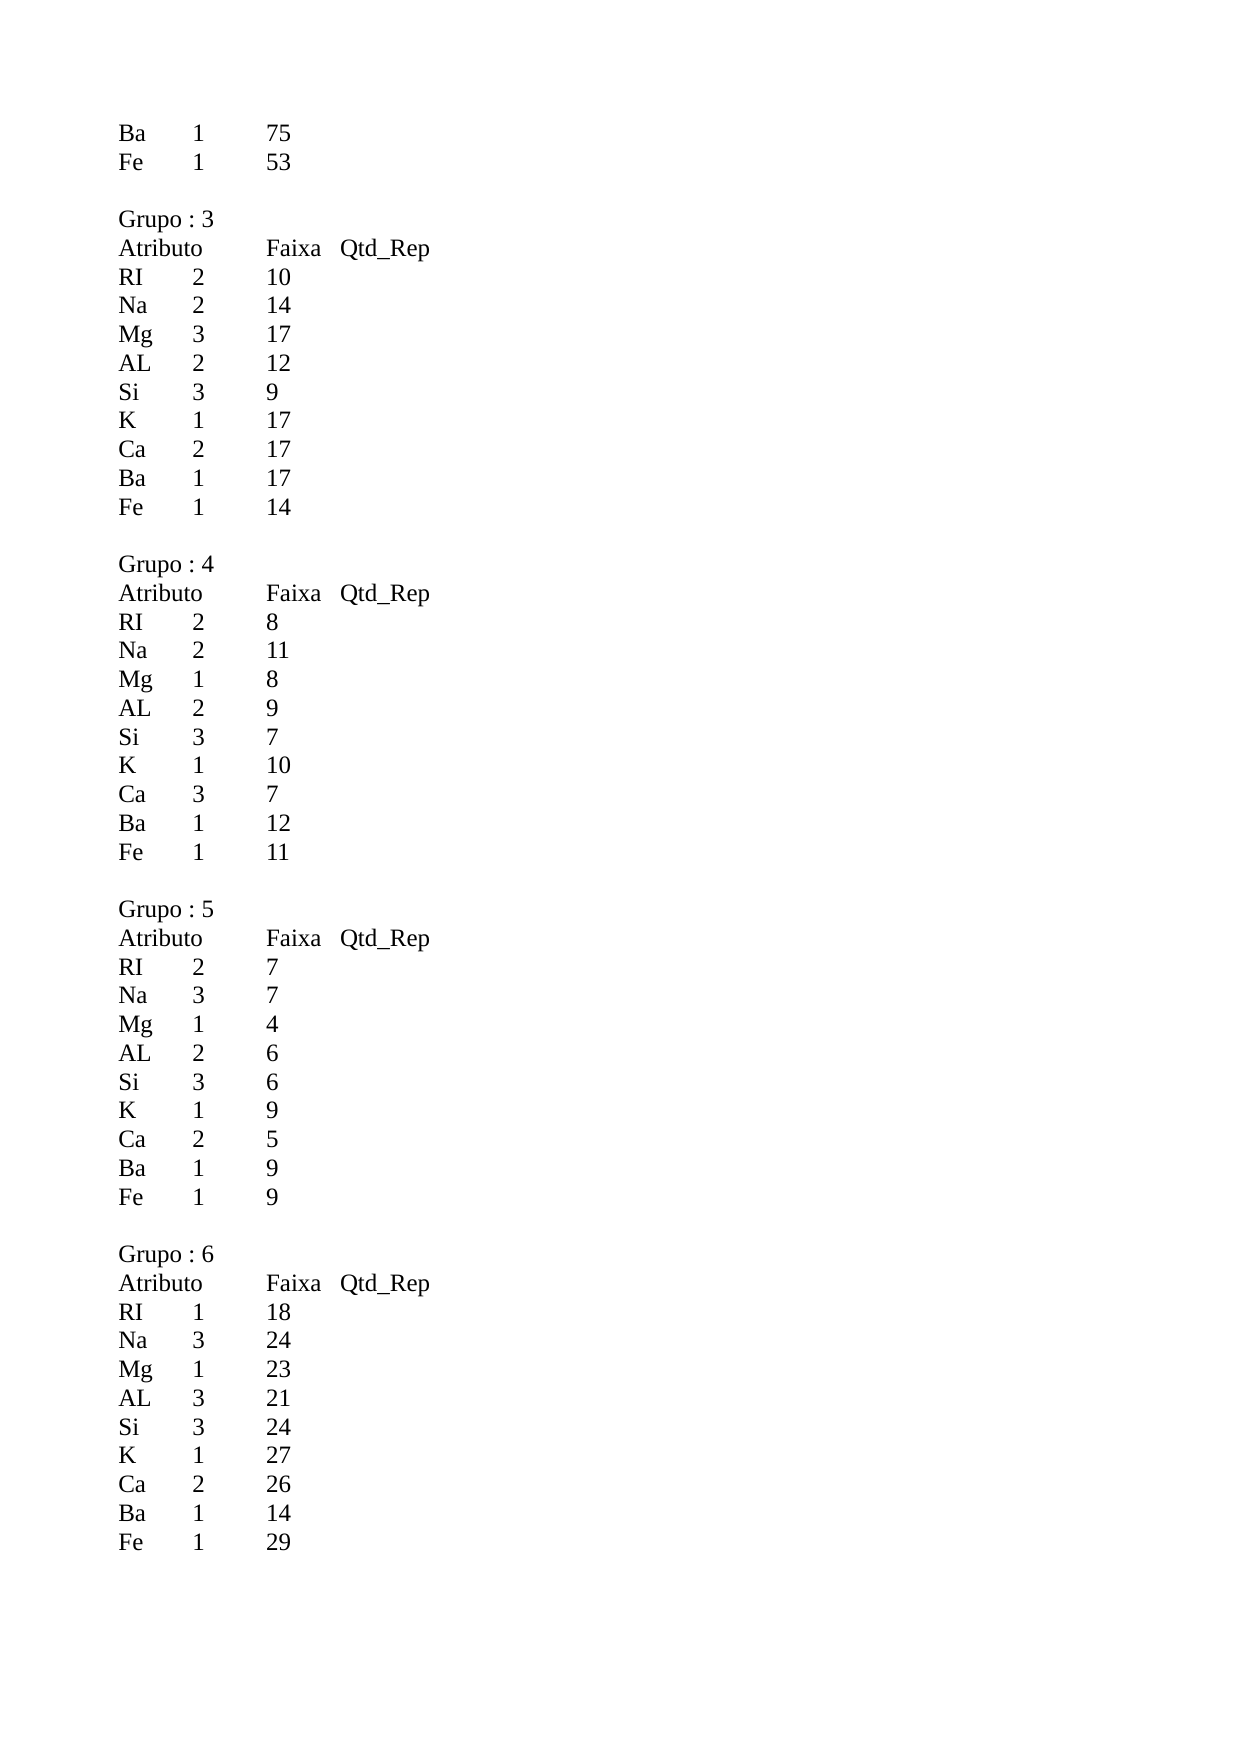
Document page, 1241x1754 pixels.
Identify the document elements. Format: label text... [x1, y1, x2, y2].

text Fe 1 29 [118, 1527, 1122, 1556]
text Atributo Faixa Qtd_Rep [118, 1268, 1122, 1297]
text Mg 1 23 [118, 1354, 1122, 1383]
text K 1 9 [118, 1096, 1122, 1124]
text Atributo Faixa Qtd_Rep [118, 923, 1122, 952]
text Ba 1 14 [118, 1498, 1122, 1527]
text Fe 1 11 [118, 837, 1122, 866]
text RI 2 10 [118, 262, 1122, 291]
text Si 3 24 [118, 1412, 1122, 1441]
text RI 2 7 [118, 952, 1122, 981]
text AL 3 21 [118, 1383, 1122, 1412]
text Na 2 14 [118, 291, 1122, 319]
text Ca 3 7 [118, 779, 1122, 808]
text Ba 1 75 [118, 118, 1122, 147]
text Si 3 6 [118, 1067, 1122, 1096]
text Ba 1 17 [118, 463, 1122, 492]
text Fe 1 14 [118, 492, 1122, 521]
text Ca 2 5 [118, 1124, 1122, 1153]
text Ba 1 12 [118, 808, 1122, 837]
text Si 3 9 [118, 377, 1122, 406]
text Ca 2 17 [118, 434, 1122, 463]
text AL 2 6 [118, 1038, 1122, 1067]
text Ca 2 26 [118, 1469, 1122, 1498]
text Na 3 7 [118, 981, 1122, 1009]
text Mg 3 17 [118, 319, 1122, 348]
text Atributo Faixa Qtd_Rep [118, 578, 1122, 607]
text RI 1 18 [118, 1297, 1122, 1326]
text Si 3 7 [118, 722, 1122, 751]
text RI 2 8 [118, 607, 1122, 636]
text Mg 1 8 [118, 664, 1122, 693]
text Grupo : 4 [118, 549, 1122, 578]
text Na 3 24 [118, 1326, 1122, 1354]
text Grupo : 6 [118, 1239, 1122, 1268]
text AL 2 12 [118, 348, 1122, 377]
text Grupo : 5 [118, 894, 1122, 923]
text Grupo : 3 [118, 204, 1122, 233]
text Fe 1 53 [118, 147, 1122, 176]
text K 1 10 [118, 751, 1122, 779]
text Ba 1 9 [118, 1153, 1122, 1182]
text AL 2 9 [118, 693, 1122, 722]
text K 1 17 [118, 406, 1122, 434]
text Na 2 11 [118, 636, 1122, 664]
text Atributo Faixa Qtd_Rep [118, 233, 1122, 262]
text K 1 27 [118, 1441, 1122, 1469]
text Fe 1 9 [118, 1182, 1122, 1211]
text Mg 1 4 [118, 1009, 1122, 1038]
